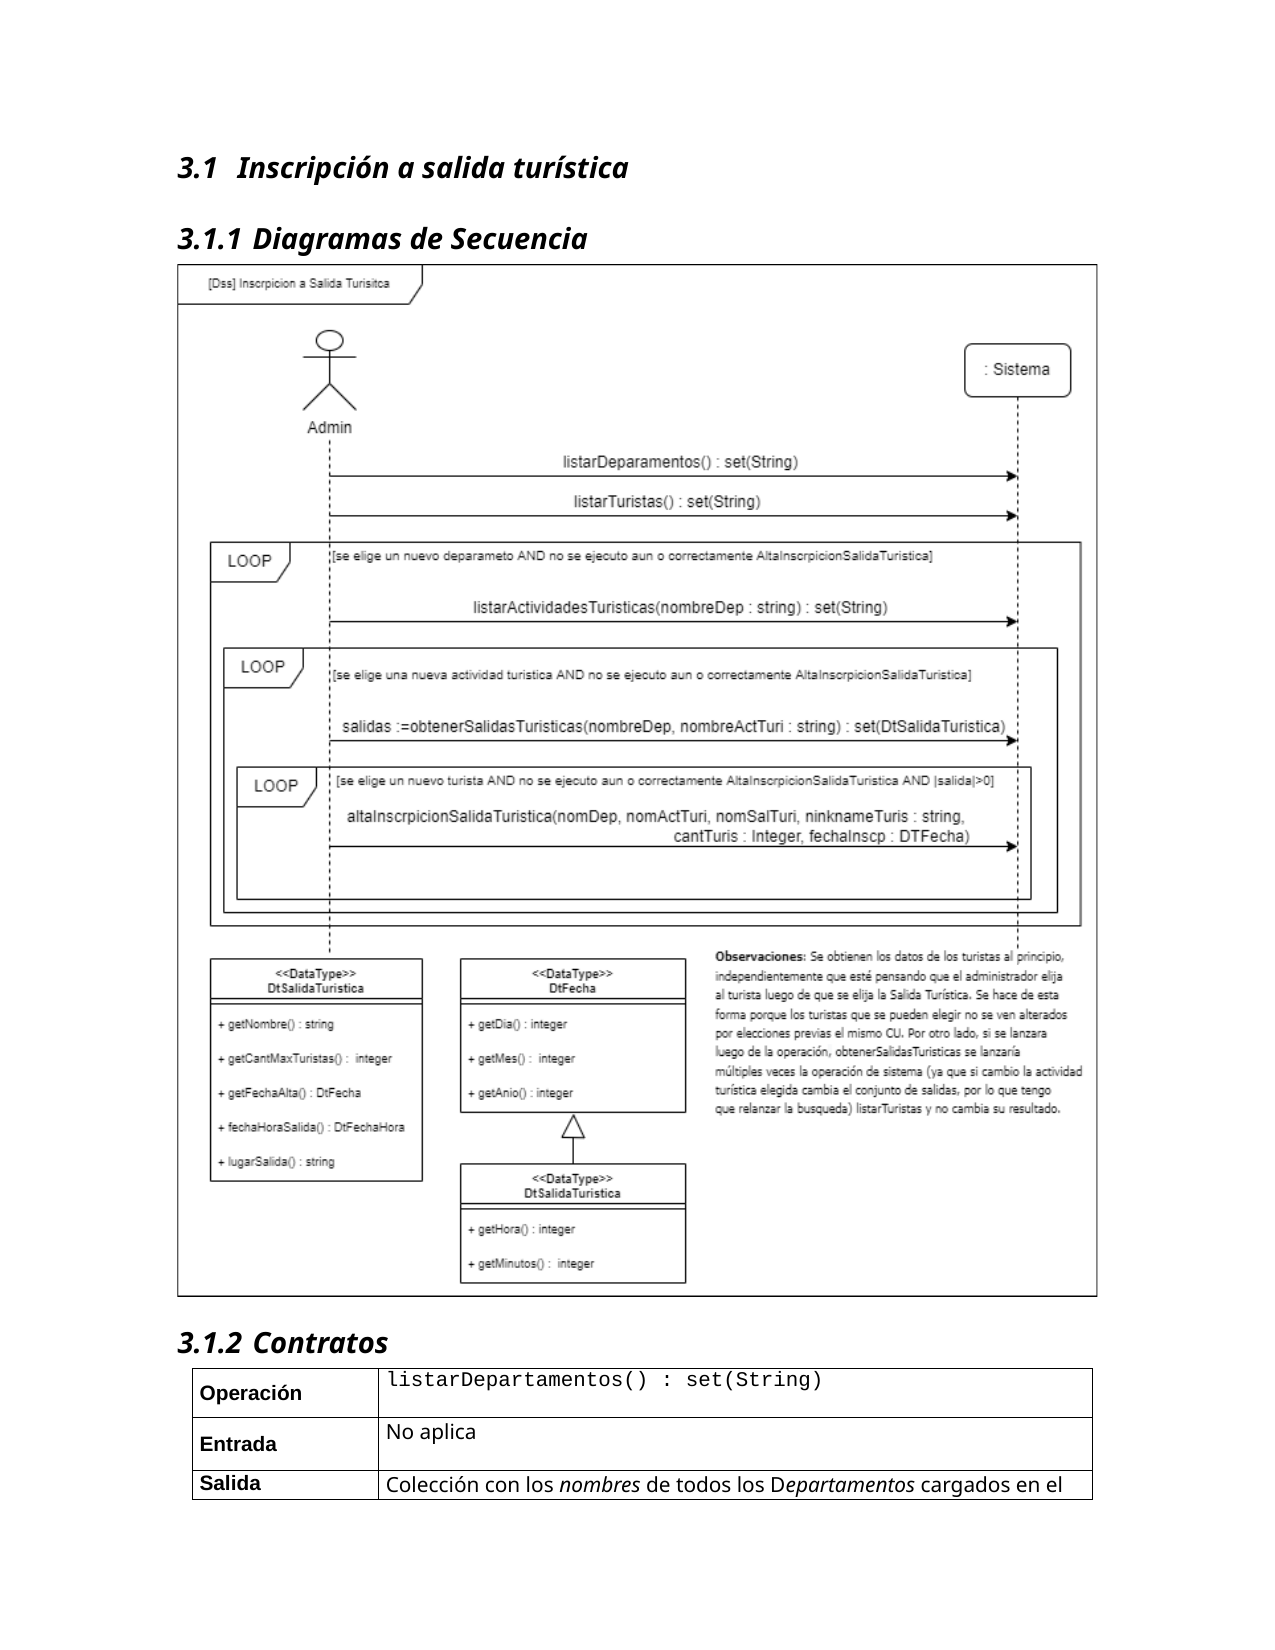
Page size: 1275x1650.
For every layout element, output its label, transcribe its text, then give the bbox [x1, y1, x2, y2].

table_header Operación [193, 1369, 378, 1417]
table_cell Colección con los nombres de todos los Departamentos cargados en el [379, 1471, 1092, 1499]
table_cell No aplica [379, 1418, 1092, 1470]
list Inscripción a salida turística [177, 148, 1098, 187]
table_header listarDepartamentos() : set(String) [379, 1369, 1092, 1417]
table_cell Entrada [193, 1418, 378, 1470]
list Diagramas de Secuencia [177, 219, 1098, 258]
table_cell Salida [193, 1471, 378, 1499]
list Contratos [177, 1322, 1098, 1362]
